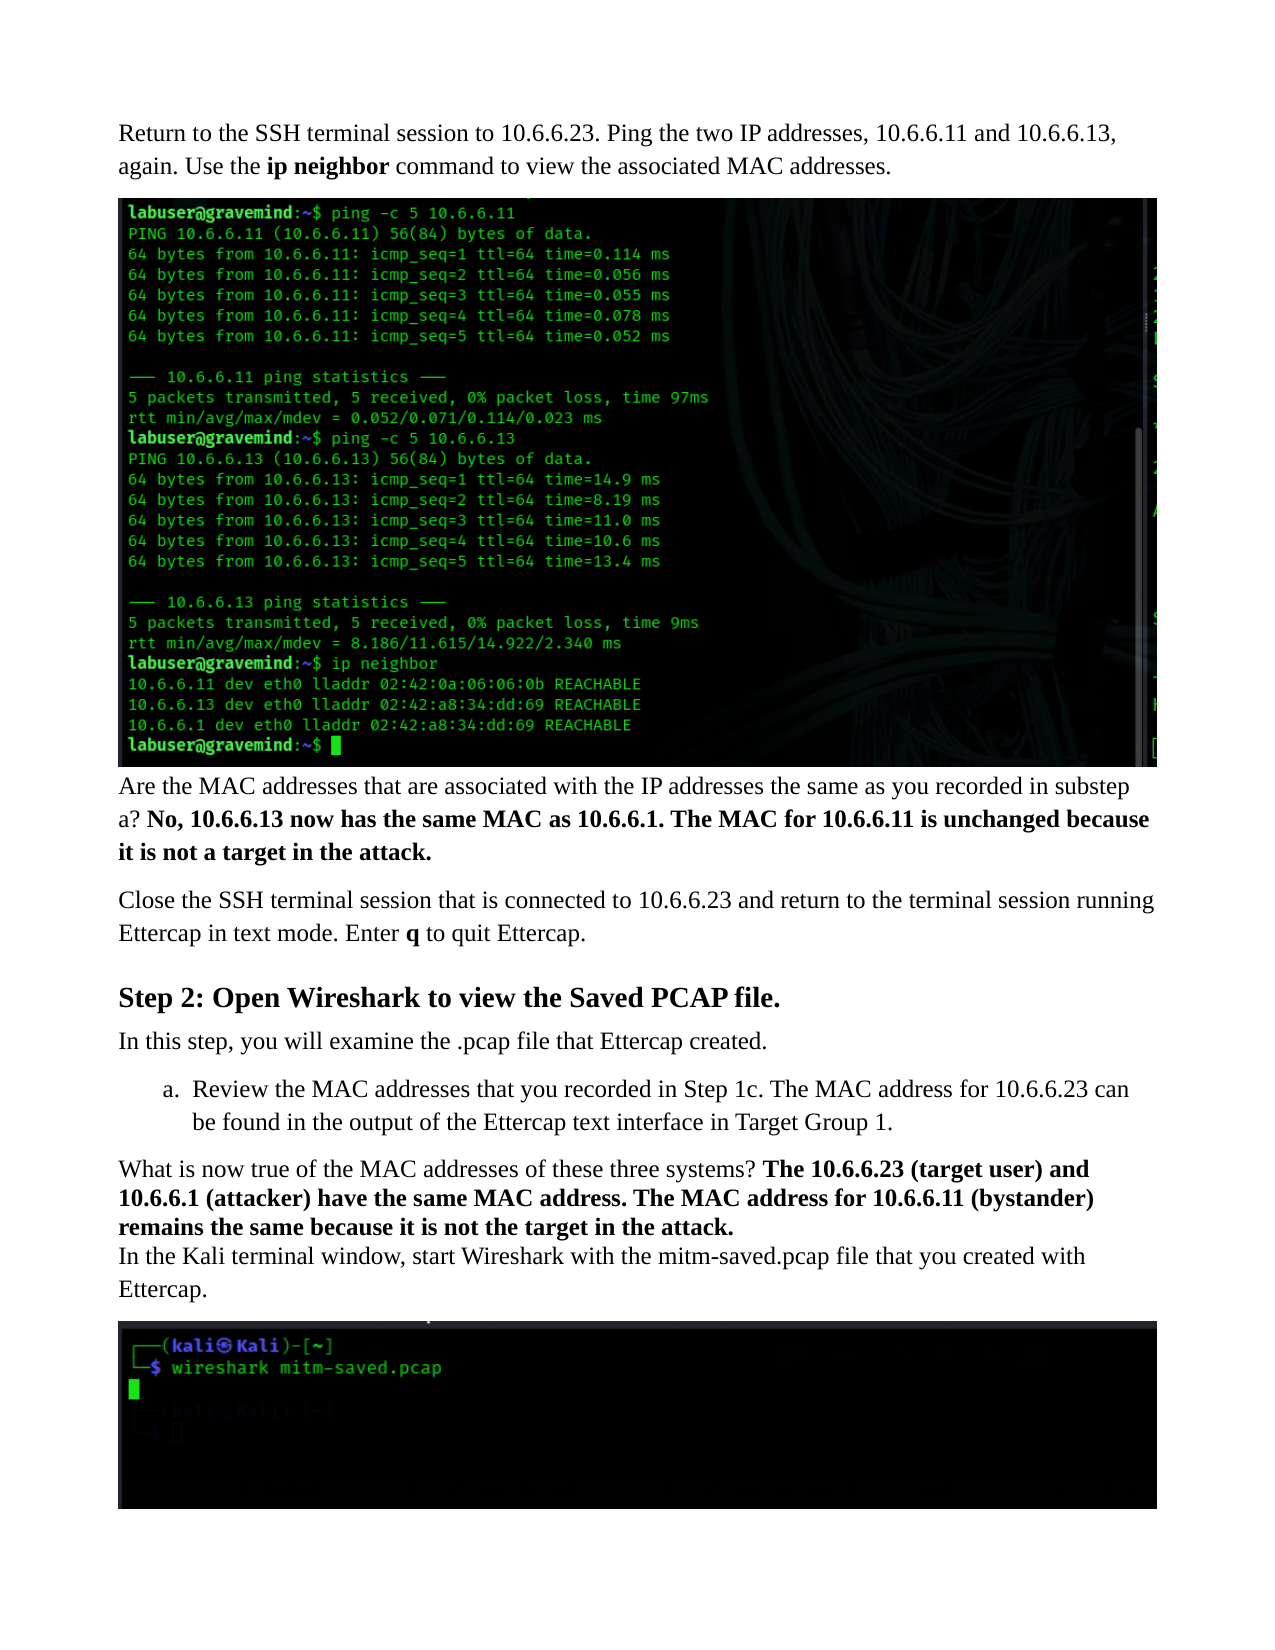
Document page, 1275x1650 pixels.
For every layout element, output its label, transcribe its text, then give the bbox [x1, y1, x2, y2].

list Review the MAC addresses that you recorded in Step 1c. The MAC address for 10.6.6.23 can be found in the output of the Ettercap text interface in Target Group 1. [162, 1074, 1157, 1136]
text Return to the SSH terminal session to 10.6.6.23. Ping the two IP addresses, 10.6.6.11 and 10.6.6.13, again. Use the ip neighbor command to view the associated MAC addresses. [118, 118, 1157, 180]
text In this step, you will examine the .pcap file that Ettercap created. [118, 1026, 1157, 1055]
subtitle Step 2: Open Wireshark to view the Saved PCAP file. [118, 980, 1157, 1014]
text What is now true of the MAC addresses of these three systems? The 10.6.6.23 (target user) and 10.6.6.1 (attacker) have the same MAC address. The MAC address for 10.6.6.11 (bystander) remains the same because it is not the target in the attack. [118, 1154, 1157, 1241]
text Are the MAC addresses that are associated with the IP addresses the same as you recorded in substep a? No, 10.6.6.13 now has the same MAC as 10.6.6.1. The MAC for 10.6.6.11 is unchanged because it is not a target in the attack. [118, 767, 1157, 866]
picture [118, 1321, 1157, 1509]
text Close the SSH terminal session that is connected to 10.6.6.23 and return to the terminal session running Ettercap in text mode. Enter q to quit Ettercap. [118, 885, 1157, 947]
text In the Kali terminal window, start Wireshark with the mitm-saved.pcap file that you created with Ettercap. [118, 1241, 1157, 1302]
picture [118, 198, 1157, 767]
